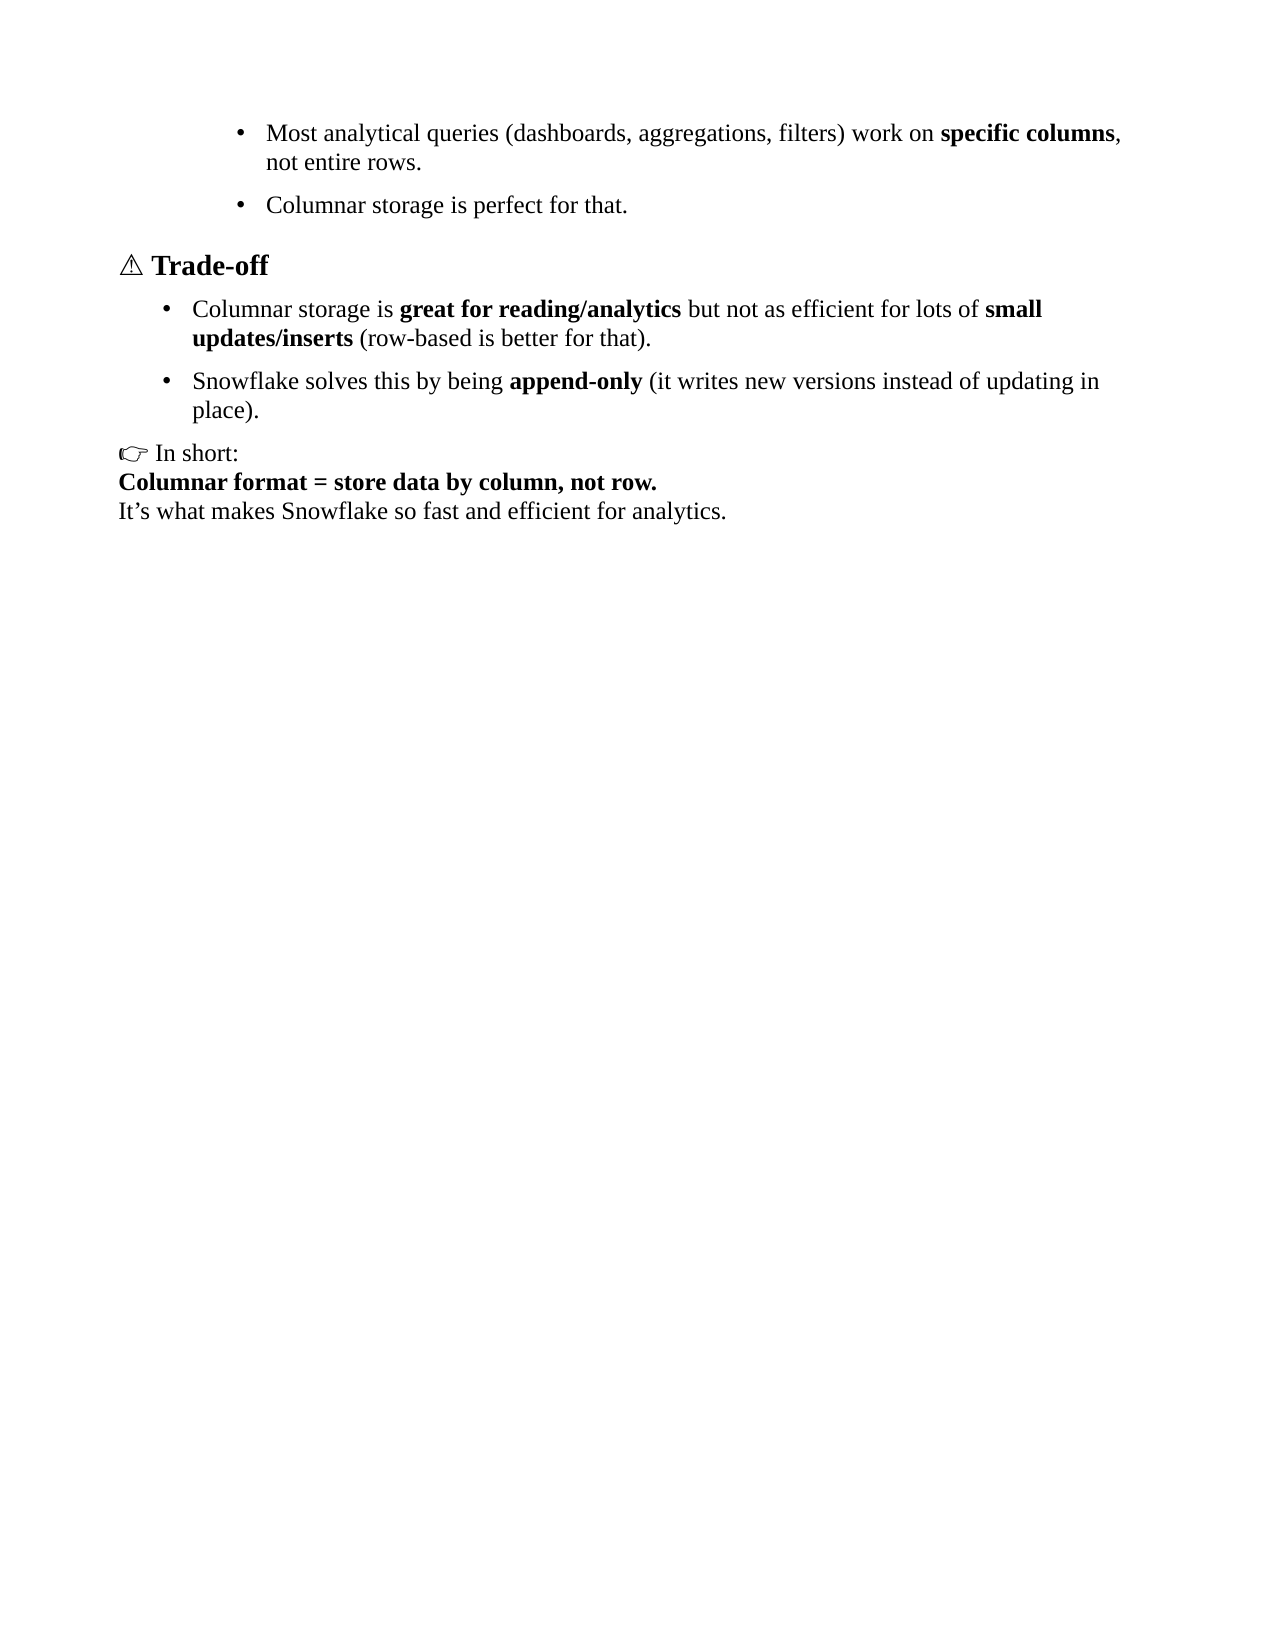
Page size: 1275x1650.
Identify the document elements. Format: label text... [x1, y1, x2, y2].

subtitle ⚠️ Trade-off [118, 248, 1157, 282]
list Snowflake solves this by being append-only (it writes new versions instead of updating in place). [162, 366, 1157, 424]
list Columnar storage is great for reading/analytics but not as efficient for lots of small updates/inserts (row-based is better for that). [162, 294, 1157, 352]
text 👉 In short: Columnar format = store data by column, not row. It’s what makes Snowflake so fast and efficient for analytics. [118, 438, 1157, 524]
list Most analytical queries (dashboards, aggregations, filters) work on specific columns, not entire rows. [236, 118, 1157, 176]
list Columnar storage is perfect for that. [236, 190, 1157, 219]
